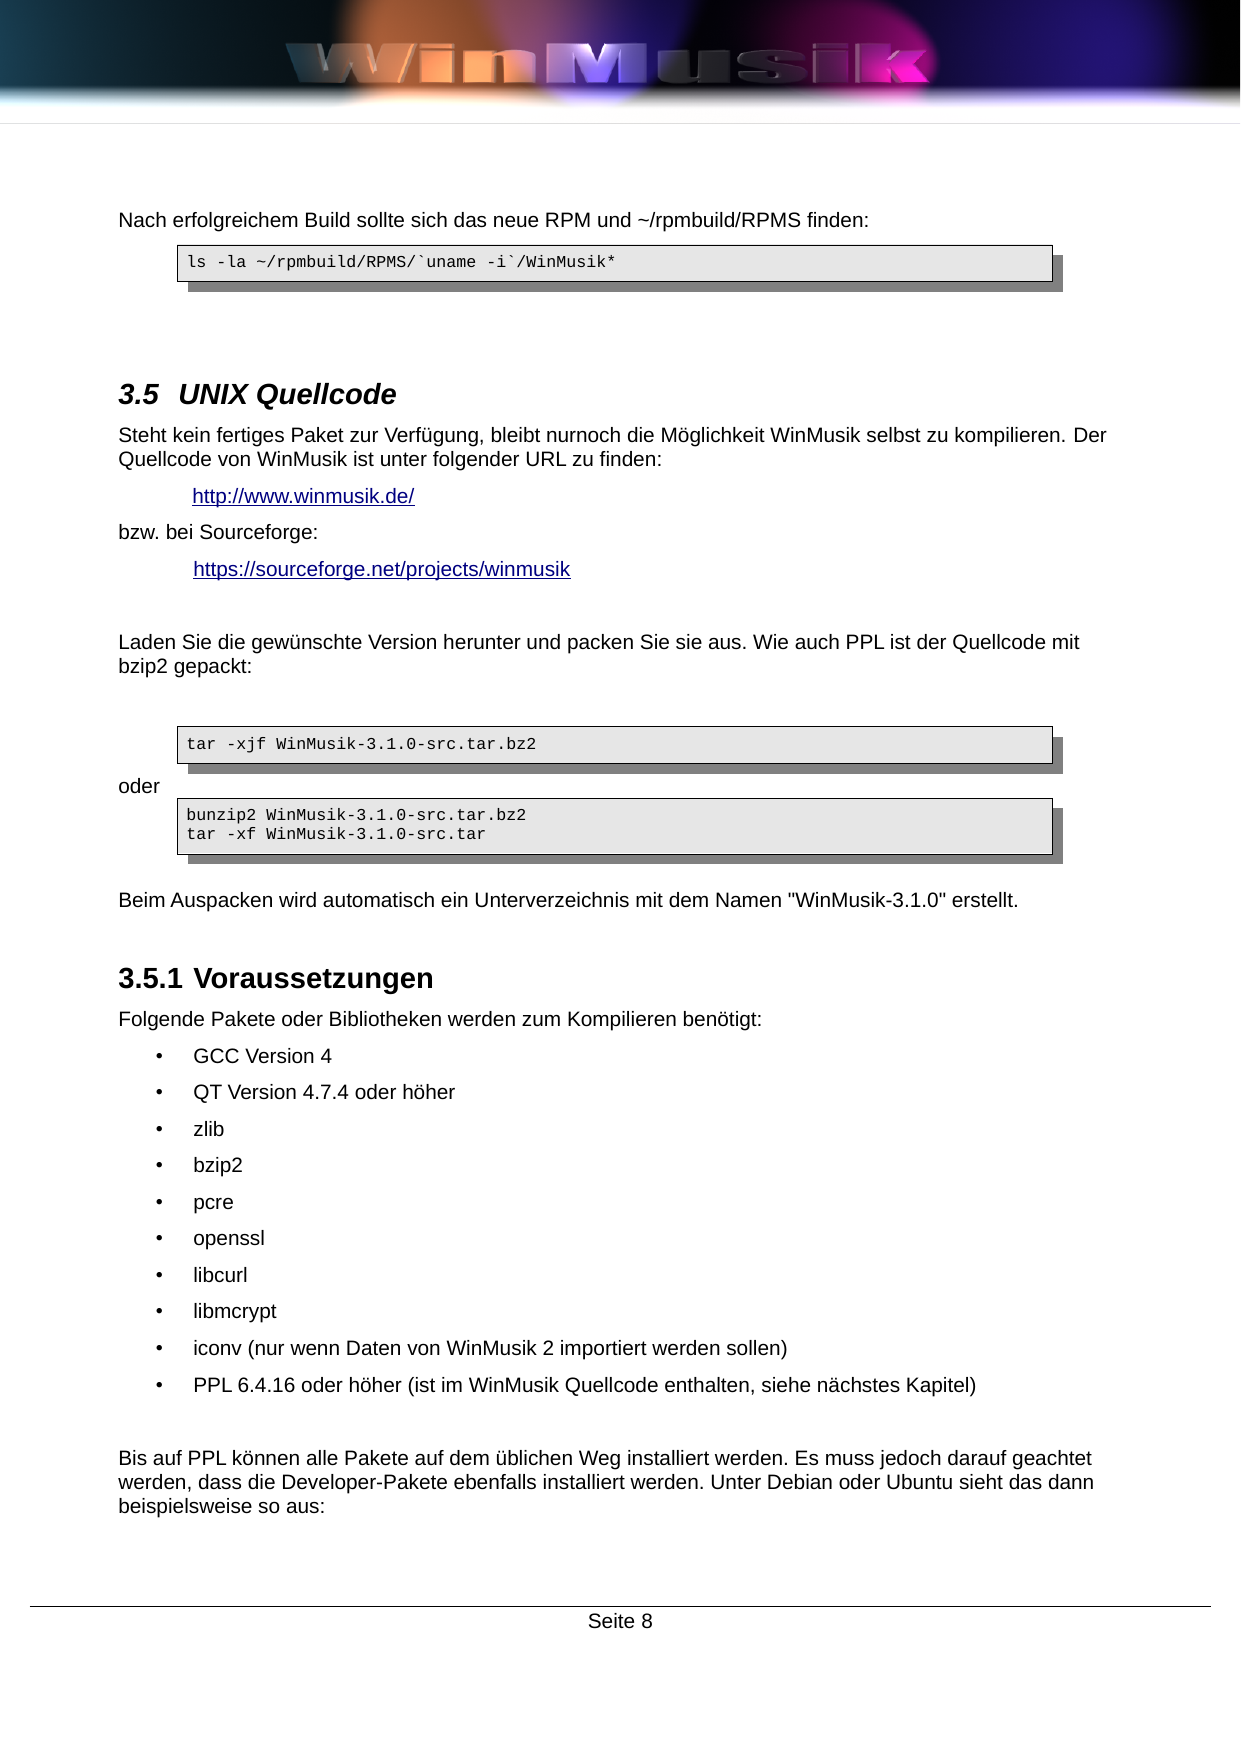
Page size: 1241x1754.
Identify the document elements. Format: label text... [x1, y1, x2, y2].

text https://sourceforge.net/projects/winmusik [118, 557, 1122, 581]
subtitle UNIX Quellcode [118, 377, 1122, 411]
list bzip2 [156, 1153, 1122, 1177]
list openssl [156, 1226, 1122, 1250]
text oder [118, 774, 1122, 798]
list QT Version 4.7.4 oder höher [156, 1080, 1122, 1104]
list PPL 6.4.16 oder höher (ist im WinMusik Quellcode enthalten, siehe nächstes Kapitel) [156, 1372, 1122, 1397]
list libmcrypt [156, 1299, 1122, 1323]
list GCC Version 4 [156, 1043, 1122, 1067]
text bunzip2 WinMusik-3.1.0-src.tar.bz2 [178, 799, 1052, 817]
text Laden Sie die gewünschte Version herunter und packen Sie sie aus. Wie auch PPL ist der Quellcode mit bzip2 gepackt: [118, 629, 1122, 677]
text Folgende Pakete oder Bibliotheken werden zum Kompilieren benötigt: [118, 1007, 1122, 1031]
text bzw. bei Sourceforge: [118, 520, 1122, 544]
text Bis auf PPL können alle Pakete auf dem üblichen Weg installiert werden. Es muss jedoch darauf geachtet werden, dass die Developer-Pakete ebenfalls installiert werden. Unter Debian oder Ubuntu sieht das dann beispielsweise so aus: [118, 1446, 1122, 1517]
list libcurl [156, 1263, 1122, 1287]
text Beim Auspacken wird automatisch ein Unterverzeichnis mit dem Namen "WinMusik-3.1.0" erstellt. [118, 888, 1122, 912]
subtitle Voraussetzungen [118, 961, 1122, 994]
list pcre [156, 1190, 1122, 1214]
text tar -xjf WinMusik-3.1.0-src.tar.bz2 [178, 727, 1052, 763]
text tar -xf WinMusik-3.1.0-src.tar [178, 817, 1052, 853]
list iconv (nur wenn Daten von WinMusik 2 importiert werden sollen) [156, 1336, 1122, 1360]
list zlib [156, 1117, 1122, 1141]
text Nach erfolgreichem Build sollte sich das neue RPM und ~/rpmbuild/RPMS finden: [118, 208, 1122, 232]
text http://www.winmusik.de/ [192, 484, 1122, 508]
text Steht kein fertiges Paket zur Verfügung, bleibt nurnoch die Möglichkeit WinMusik selbst zu kompilieren. Der Quellcode von WinMusik ist unter folgender URL zu finden: [118, 423, 1122, 471]
text ls -la ~/rpmbuild/RPMS/`uname -i`/WinMusik* [178, 246, 1052, 281]
